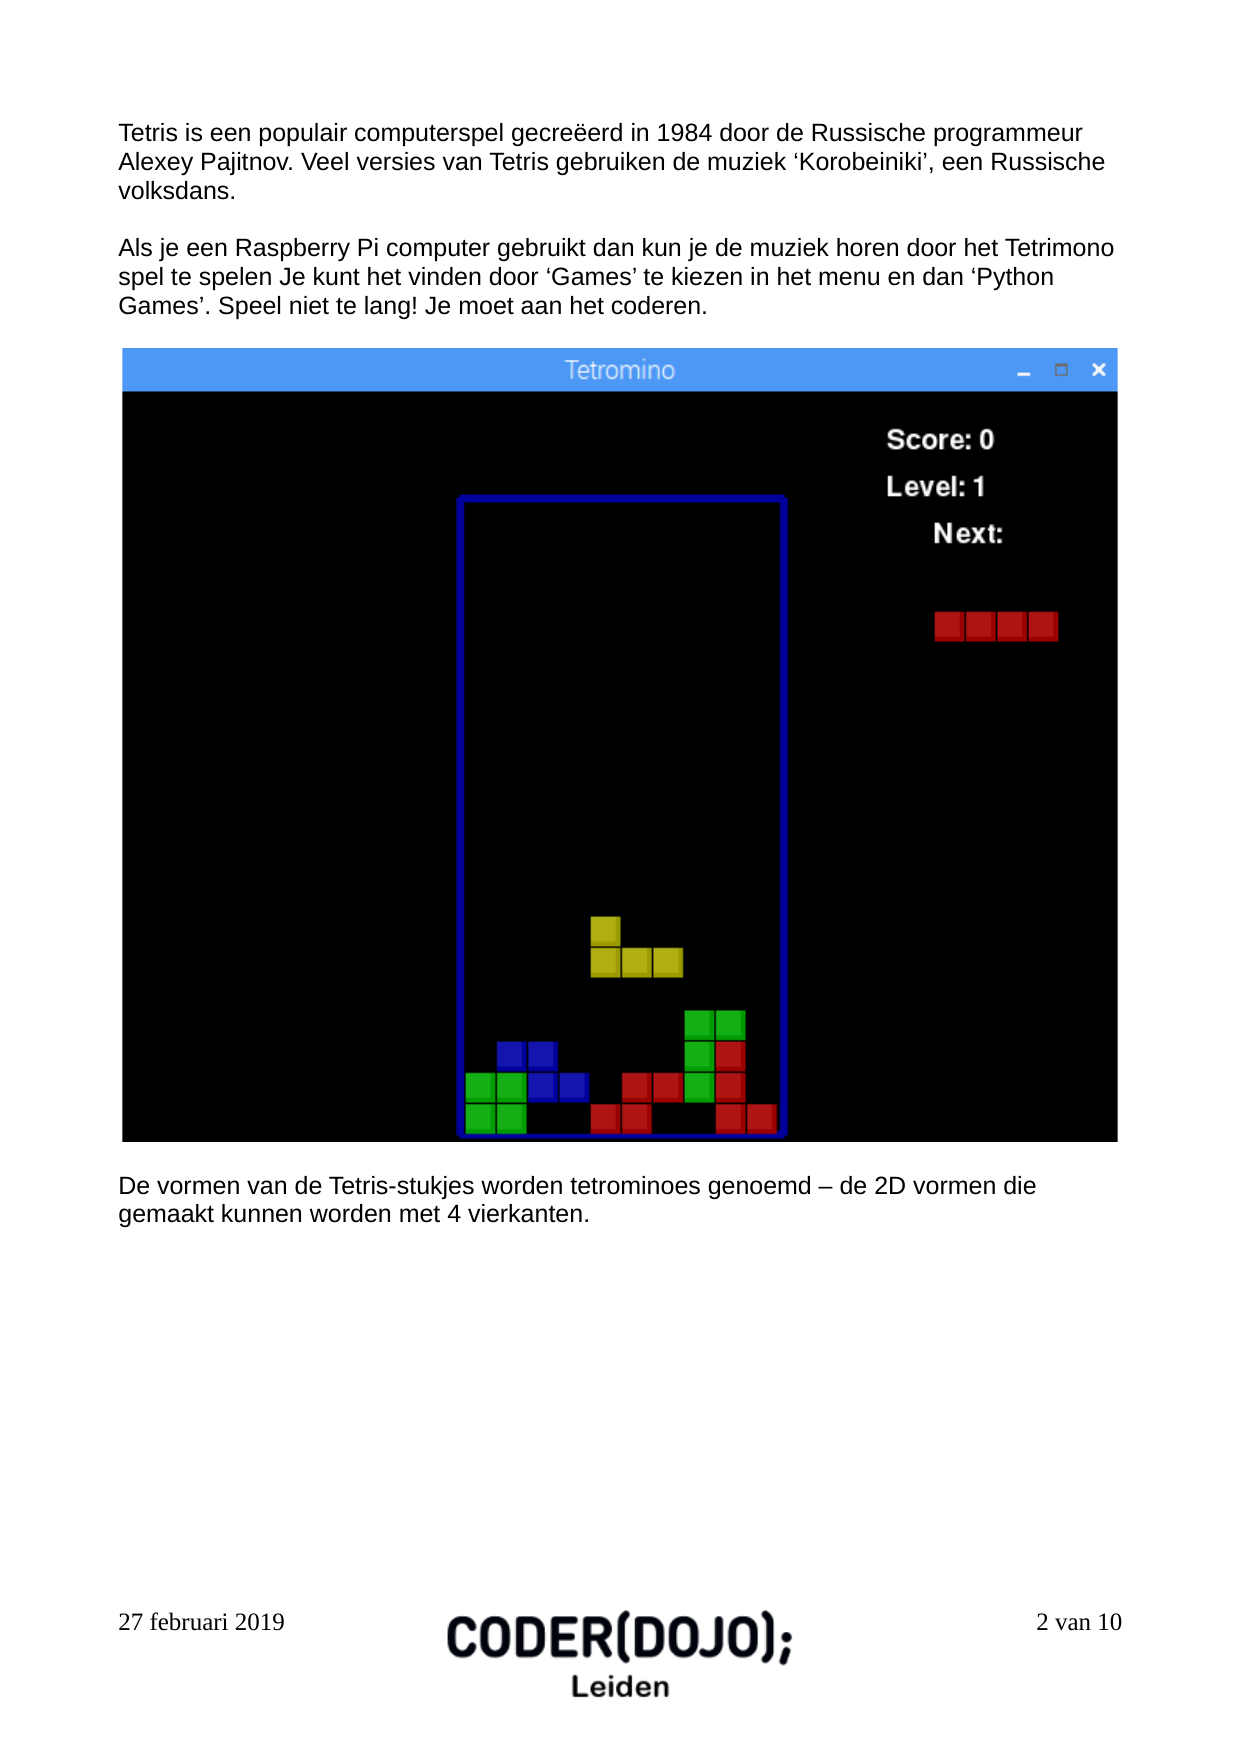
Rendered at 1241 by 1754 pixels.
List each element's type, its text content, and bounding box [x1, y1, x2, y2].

text Tetris is een populair computerspel gecreëerd in 1984 door de Russische programmeur Alexey Pajitnov. Veel versies van Tetris gebruiken de muziek ‘Korobeiniki’, een Russische volksdans. [118, 118, 1122, 204]
picture [445, 1608, 795, 1700]
text Als je een Raspberry Pi computer gebruikt dan kun je de muziek horen door het Tetrimono spel te spelen Je kunt het vinden door ‘Games’ te kiezen in het menu en dan ‘Python Games’. Speel niet te lang! Je moet aan het coderen. [118, 233, 1122, 319]
picture [122, 348, 1118, 1142]
text De vormen van de Tetris-stukjes worden tetrominoes genoemd – de 2D vormen die gemaakt kunnen worden met 4 vierkanten. [118, 1171, 1122, 1228]
